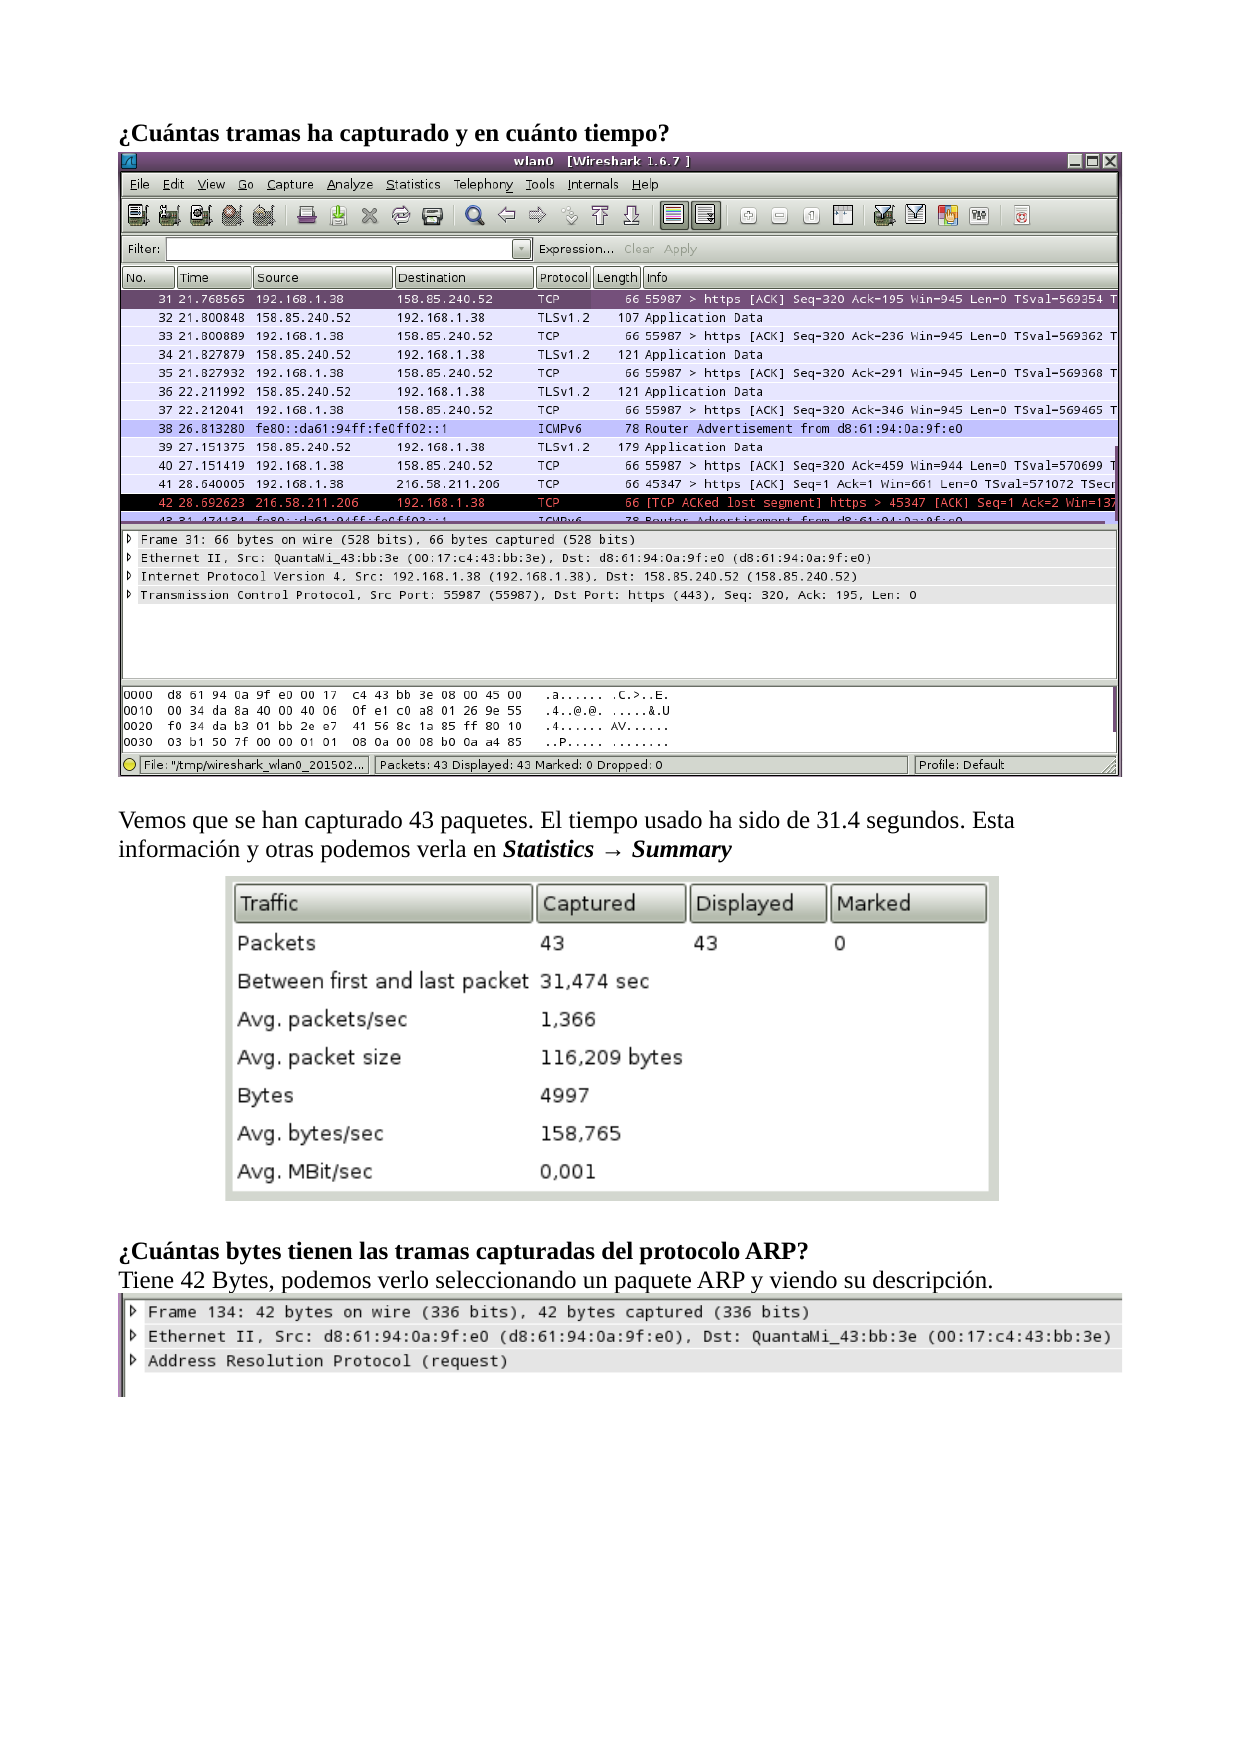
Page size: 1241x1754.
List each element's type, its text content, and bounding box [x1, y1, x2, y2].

picture [118, 1293, 1123, 1397]
text Tiene 42 Bytes, podemos verlo seleccionando un paquete ARP y viendo su descripción. [118, 1265, 1122, 1293]
text ¿Cuántas bytes tienen las tramas capturadas del protocolo ARP? [118, 1236, 1122, 1265]
picture [225, 876, 999, 1201]
text Vemos que se han capturado 43 paquetes. El tiempo usado ha sido de 31.4 segundos. Esta información y otras podemos verla en Statistics → Summary [118, 805, 1122, 862]
picture [118, 152, 1123, 777]
text ¿Cuántas tramas ha capturado y en cuánto tiempo? [118, 118, 1122, 147]
